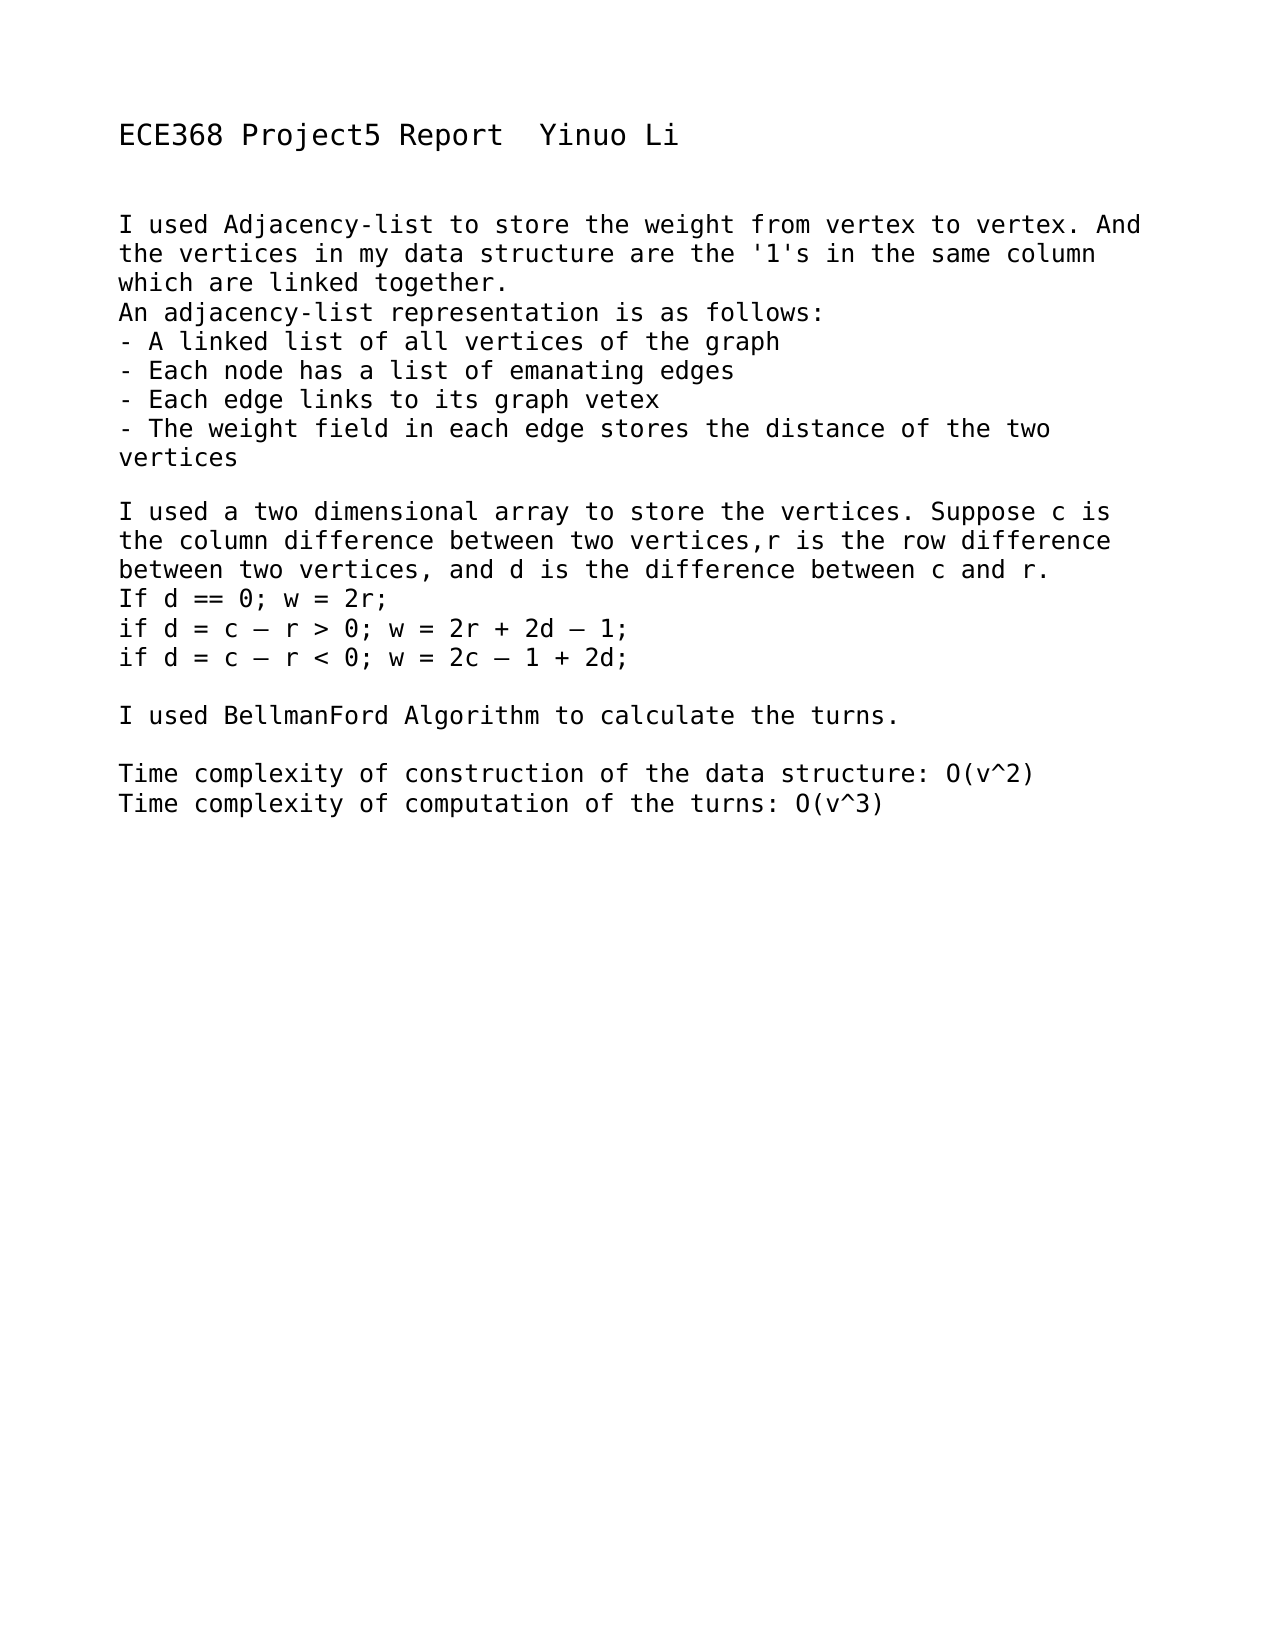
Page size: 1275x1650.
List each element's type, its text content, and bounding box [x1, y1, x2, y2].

text if d = c – r < 0; w = 2c – 1 + 2d; [118, 643, 1157, 672]
text If d == 0; w = 2r; [118, 584, 1157, 614]
text I used Adjacency-list to store the weight from vertex to vertex. And the vertices in my data structure are the '1's in the same column which are linked together. [118, 210, 1157, 298]
text Time complexity of construction of the data structure: O(v^2) [118, 759, 1157, 789]
text - A linked list of all vertices of the graph [118, 327, 1157, 356]
text Time complexity of computation of the turns: O(v^3) [118, 789, 1157, 818]
text - Each edge links to its graph vetex [118, 385, 1157, 414]
text - The weight field in each edge stores the distance of the two vertices [118, 414, 1157, 473]
text I used BellmanFord Algorithm to calculate the turns. [118, 701, 1157, 730]
text An adjacency-list representation is as follows: [118, 298, 1157, 327]
text ECE368 Project5 Report Yinuo Li [118, 118, 1157, 152]
text - Each node has a list of emanating edges [118, 356, 1157, 385]
text if d = c – r > 0; w = 2r + 2d – 1; [118, 614, 1157, 643]
text I used a two dimensional array to store the vertices. Suppose c is the column difference between two vertices,r is the row difference between two vertices, and d is the difference between c and r. [118, 497, 1157, 584]
